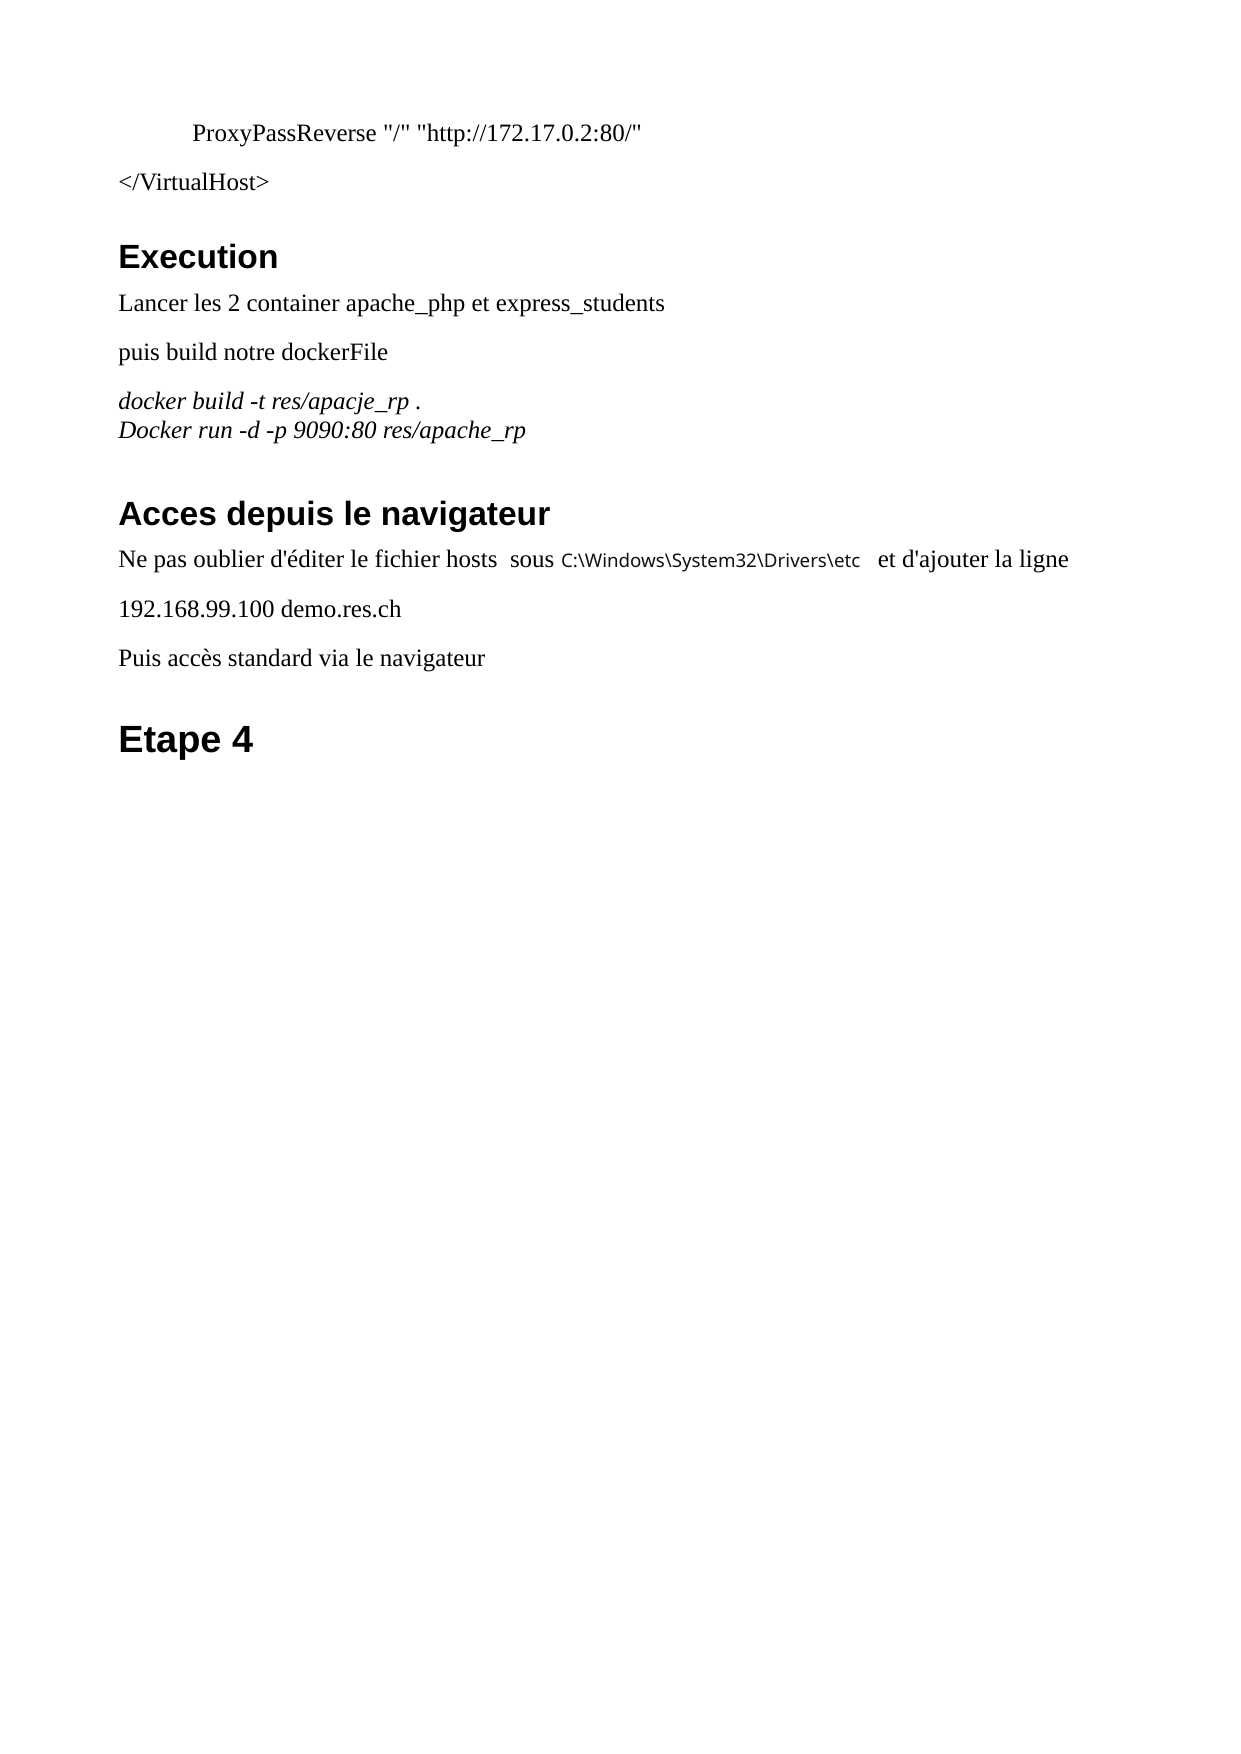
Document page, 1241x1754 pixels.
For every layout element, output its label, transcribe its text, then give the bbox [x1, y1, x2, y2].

text puis build notre dockerFile [118, 337, 1122, 366]
subtitle Etape 4 [118, 717, 1122, 760]
text Docker run -d -p 9090:80 res/apache_rp [118, 415, 1122, 444]
text Puis accès standard via le navigateur [118, 643, 1122, 671]
subtitle Acces depuis le navigateur [118, 493, 1122, 532]
text Ne pas oublier d'éditer le fichier hosts sous C:\Windows\System32\Drivers\etc et d'ajouter la ligne [118, 544, 1122, 573]
text Lancer les 2 container apache_php et express_students [118, 288, 1122, 317]
text docker build -t res/apacje_rp . [118, 386, 1122, 415]
text 192.168.99.100 demo.res.ch [118, 594, 1122, 622]
subtitle Execution [118, 237, 1122, 276]
text </VirtualHost> [118, 167, 1122, 196]
text ProxyPassReverse "/" "http://172.17.0.2:80/" [118, 118, 1122, 147]
